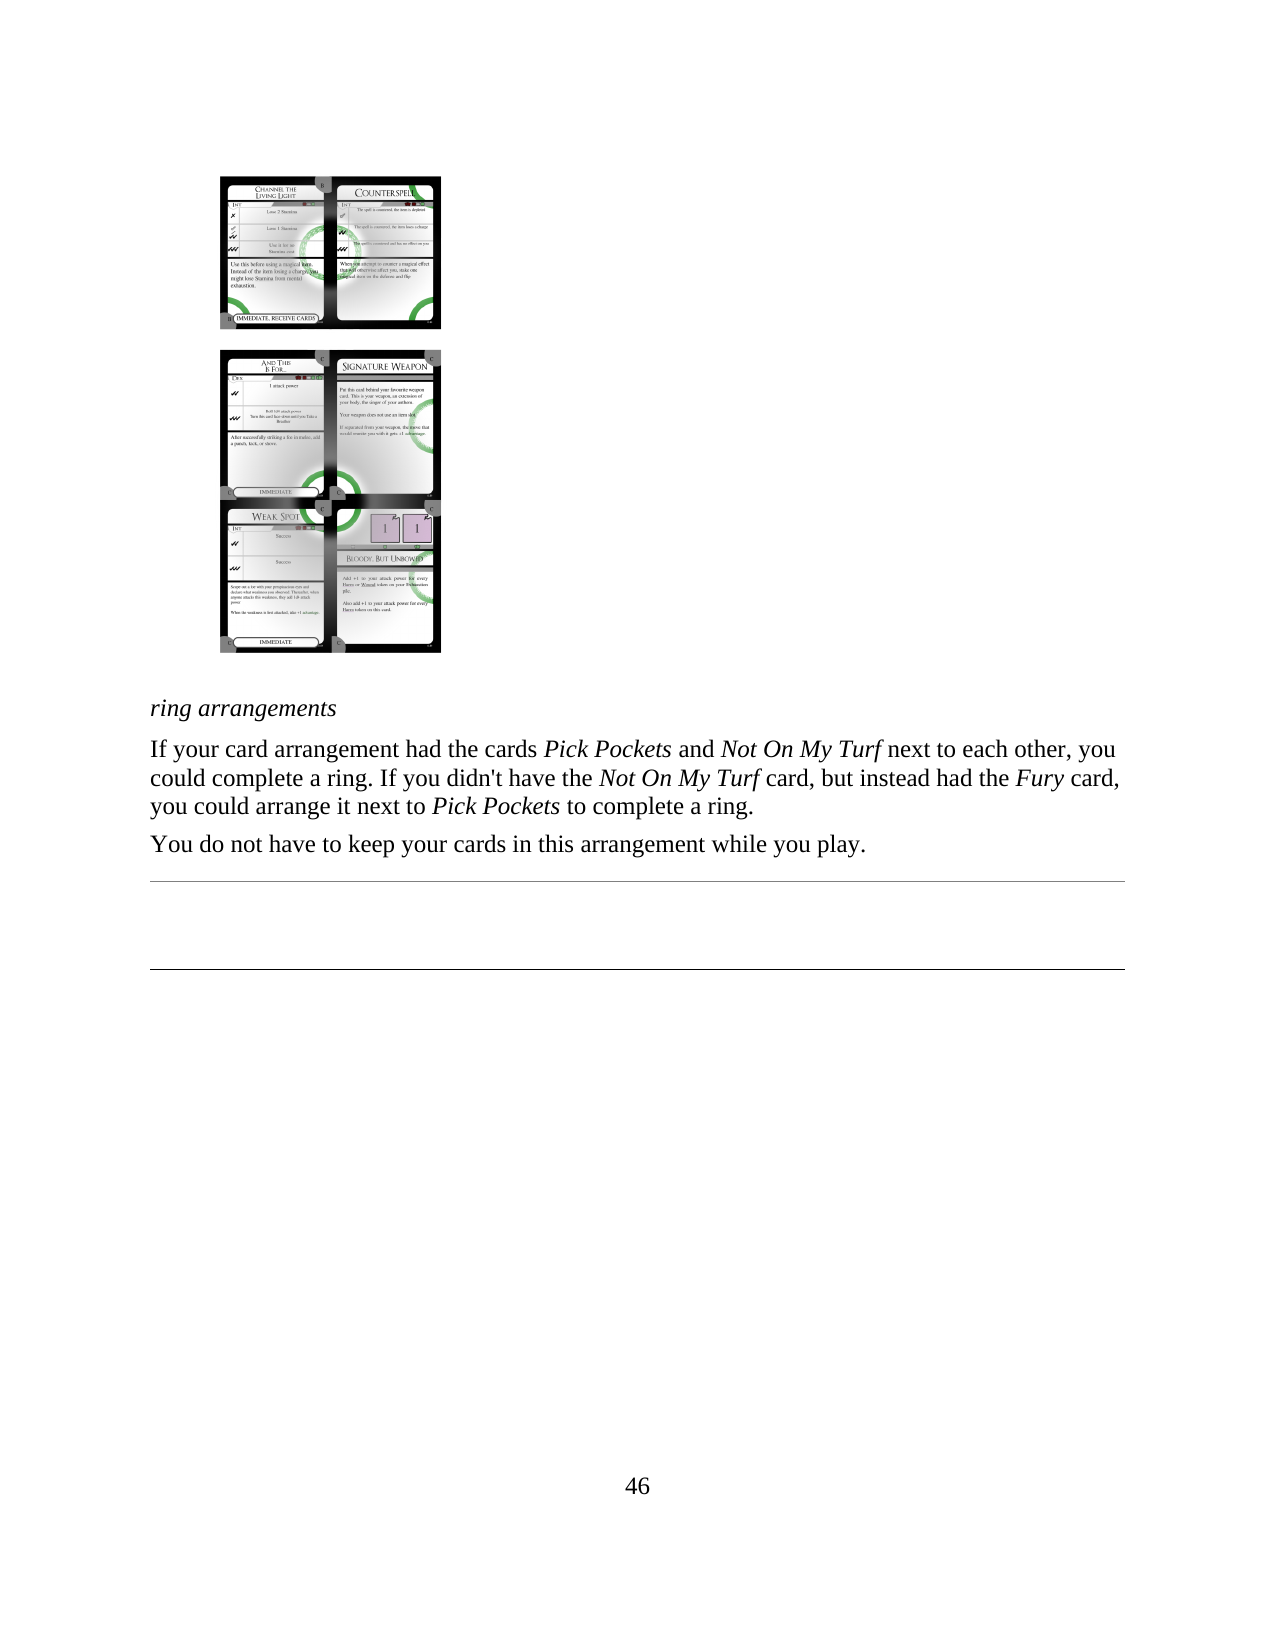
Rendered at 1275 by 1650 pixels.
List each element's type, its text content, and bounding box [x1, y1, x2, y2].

text If your card arrangement had the cards Pick Pockets and Not On My Turf next to each other, you could complete a ring. If you didn't have the Not On My Turf card, but instead had the Fury card, you could arrange it next to Pick Pockets to complete a ring. [150, 734, 1125, 820]
picture [150, 150, 525, 681]
text ring arrangements [150, 693, 1125, 721]
text You do not have to keep your cards in this arrangement while you play. [150, 829, 1125, 858]
